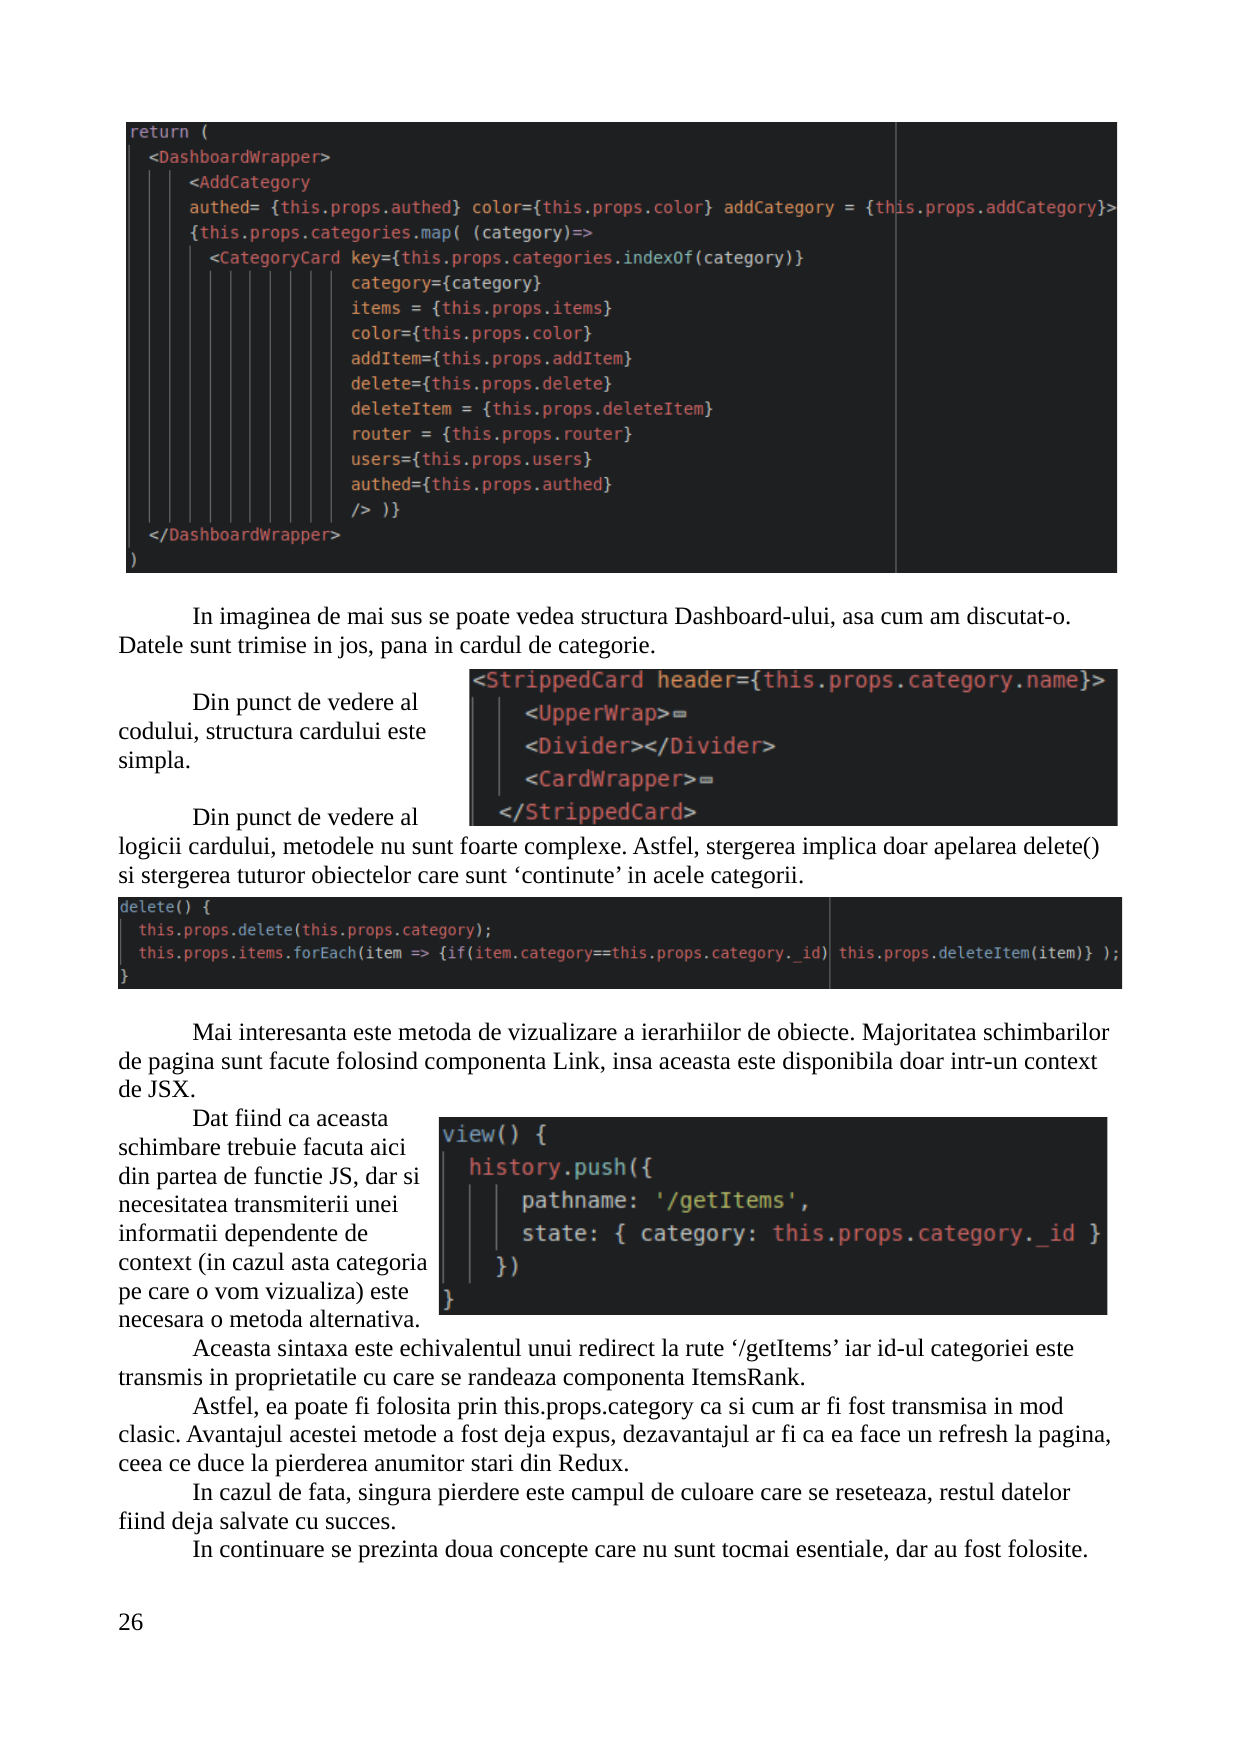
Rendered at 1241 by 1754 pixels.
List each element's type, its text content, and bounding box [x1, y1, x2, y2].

text Aceasta sintaxa este echivalentul unui redirect la rute ‘/getItems’ iar id-ul categoriei este transmis in proprietatile cu care se randeaza componenta ItemsRank. [118, 1333, 1122, 1391]
picture [126, 122, 1118, 573]
picture [438, 1117, 1108, 1315]
text Mai interesanta este metoda de vizualizare a ierarhiilor de obiecte. Majoritatea schimbarilor de pagina sunt facute folosind componenta Link, insa aceasta este disponibila doar intr-un context de JSX. [118, 1017, 1122, 1103]
text Din punct de vedere al codului, structura cardului este simpla. [118, 687, 469, 773]
text Astfel, ea poate fi folosita prin this.props.category ca si cum ar fi fost transmisa in mod clasic. Avantajul acestei metode a fost deja expus, dezavantajul ar fi ca ea face un refresh la pagina, ceea ce duce la pierderea anumitor stari din Redux. [118, 1391, 1122, 1477]
picture [118, 897, 1123, 989]
text In continuare se prezinta doua concepte care nu sunt tocmai esentiale, dar au fost folosite. [118, 1534, 1122, 1563]
text In cazul de fata, singura pierdere este campul de culoare care se reseteaza, restul datelor fiind deja salvate cu succes. [118, 1477, 1122, 1534]
text In imaginea de mai sus se poate vedea structura Dashboard-ului, asa cum am discutat-o. Datele sunt trimise in jos, pana in cardul de categorie. [118, 601, 1122, 658]
text Dat fiind ca aceasta schimbare trebuie facuta aici din partea de functie JS, dar si necesitatea transmiterii unei informatii dependente de context (in cazul asta categoria pe care o vom vizualiza) este necesara o metoda alternativa. [118, 1103, 1122, 1333]
text Din punct de vedere al logicii cardului, metodele nu sunt foarte complexe. Astfel, stergerea implica doar apelarea delete() si stergerea tuturor obiectelor care sunt ‘continute’ in acele categorii. [118, 802, 1122, 888]
picture [469, 669, 1118, 826]
